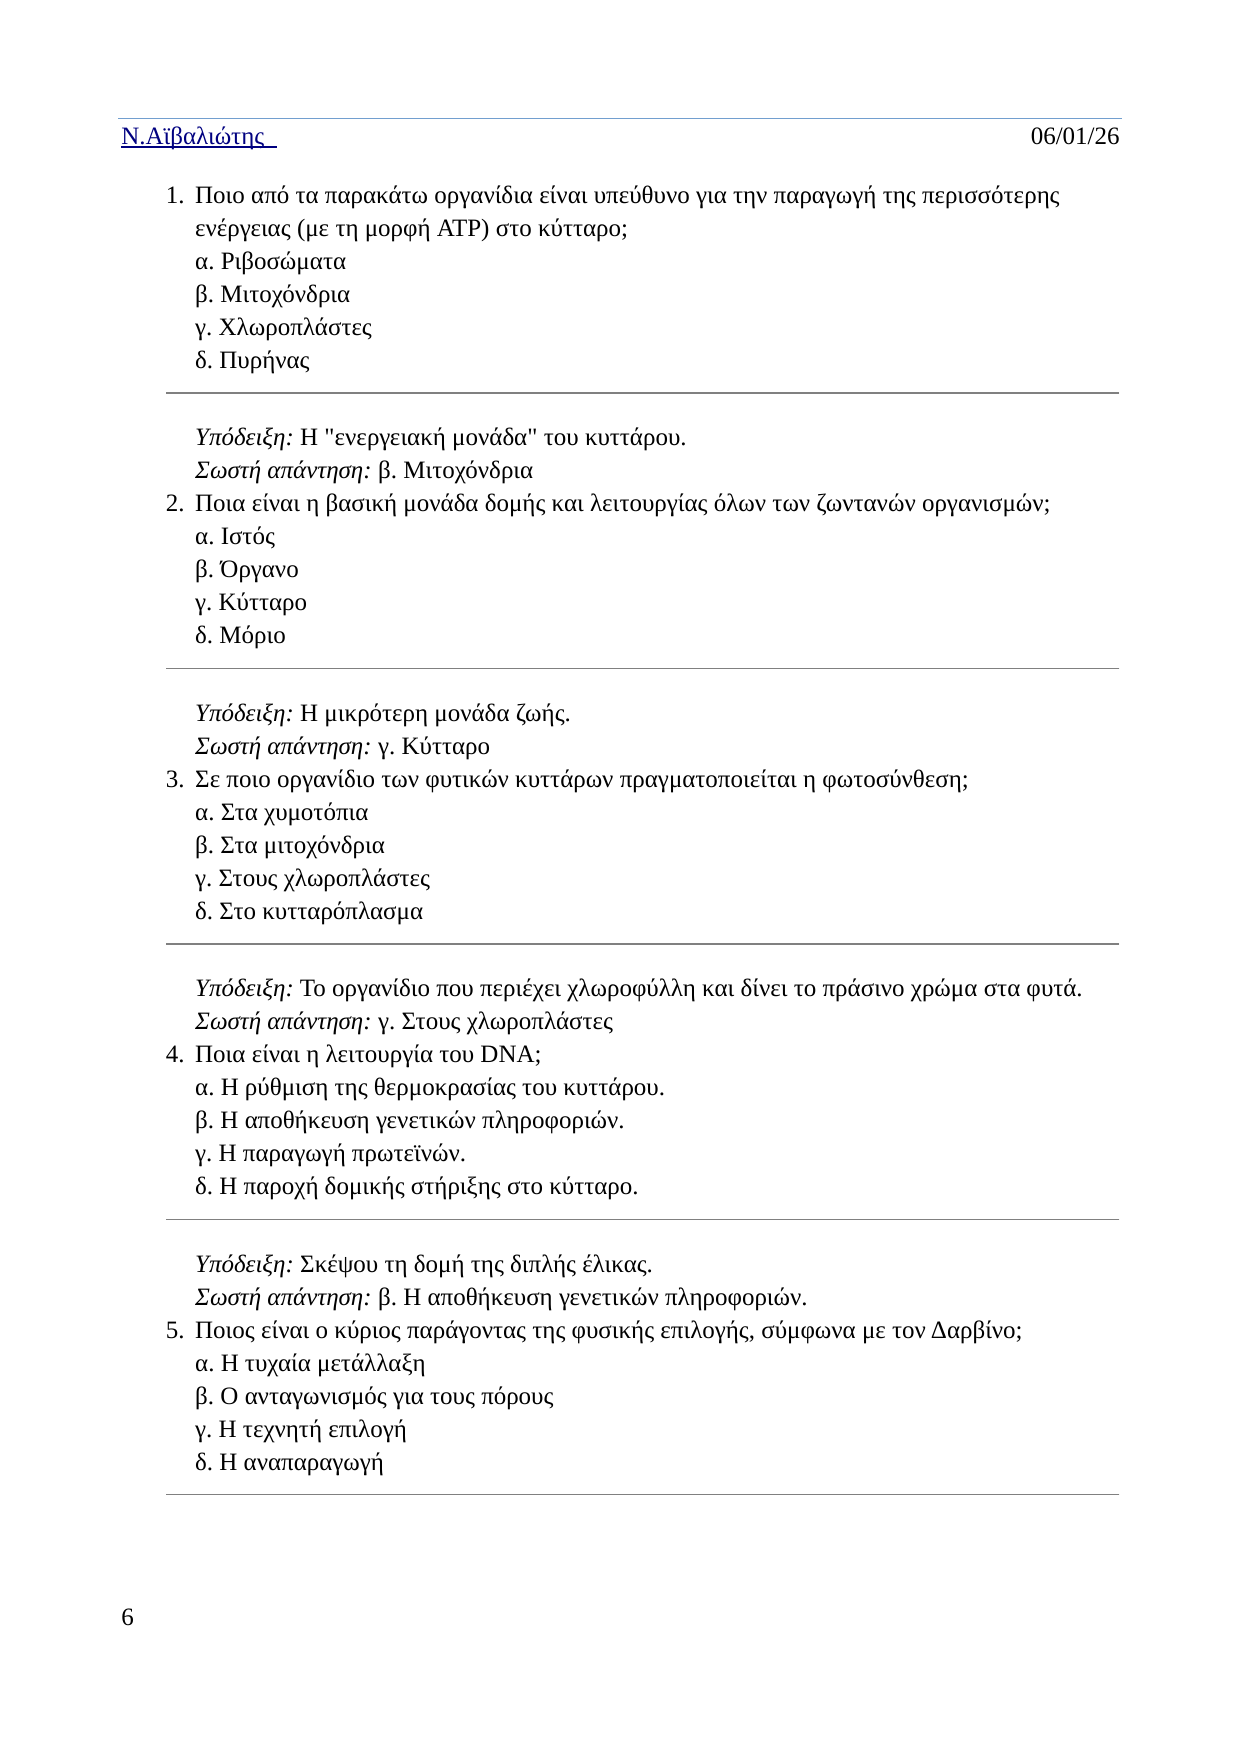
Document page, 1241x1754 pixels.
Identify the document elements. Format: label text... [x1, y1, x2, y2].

list Ποια είναι η λειτουργία του DNA; α. Η ρύθμιση της θερμοκρασίας του κυττάρου. β. Η αποθήκευση γενετικών πληροφοριών. γ. Η παραγωγή πρωτεϊνών. δ. Η παροχή δομικής στήριξης στο κύτταρο. [166, 1039, 1119, 1200]
list Υπόδειξη: Η μικρότερη μονάδα ζωής. Σωστή απάντηση: γ. Κύτταρο [166, 698, 1119, 759]
list Υπόδειξη: Η "ενεργειακή μονάδα" του κυττάρου. Σωστή απάντηση: β. Μιτοχόνδρια [166, 422, 1119, 484]
list Ποιος είναι ο κύριος παράγοντας της φυσικής επιλογής, σύμφωνα με τον Δαρβίνο; α. Η τυχαία μετάλλαξη β. Ο ανταγωνισμός για τους πόρους γ. Η τεχνητή επιλογή δ. Η αναπαραγωγή [166, 1315, 1119, 1476]
list Ποια είναι η βασική μονάδα δομής και λειτουργίας όλων των ζωντανών οργανισμών; α. Ιστός β. Όργανο γ. Κύτταρο δ. Μόριο [166, 488, 1119, 649]
list Σε ποιο οργανίδιο των φυτικών κυττάρων πραγματοποιείται η φωτοσύνθεση; α. Στα χυμοτόπια β. Στα μιτοχόνδρια γ. Στους χλωροπλάστες δ. Στο κυτταρόπλασμα [166, 764, 1119, 925]
list Ποιο από τα παρακάτω οργανίδια είναι υπεύθυνο για την παραγωγή της περισσότερης ενέργειας (με τη μορφή ATP) στο κύτταρο; α. Ριβοσώματα β. Μιτοχόνδρια γ. Χλωροπλάστες δ. Πυρήνας [166, 180, 1119, 374]
list Υπόδειξη: Σκέψου τη δομή της διπλής έλικας. Σωστή απάντηση: β. Η αποθήκευση γενετικών πληροφοριών. [166, 1249, 1119, 1310]
list Υπόδειξη: Το οργανίδιο που περιέχει χλωροφύλλη και δίνει το πράσινο χρώμα στα φυτά. Σωστή απάντηση: γ. Στους χλωροπλάστες [166, 973, 1119, 1035]
